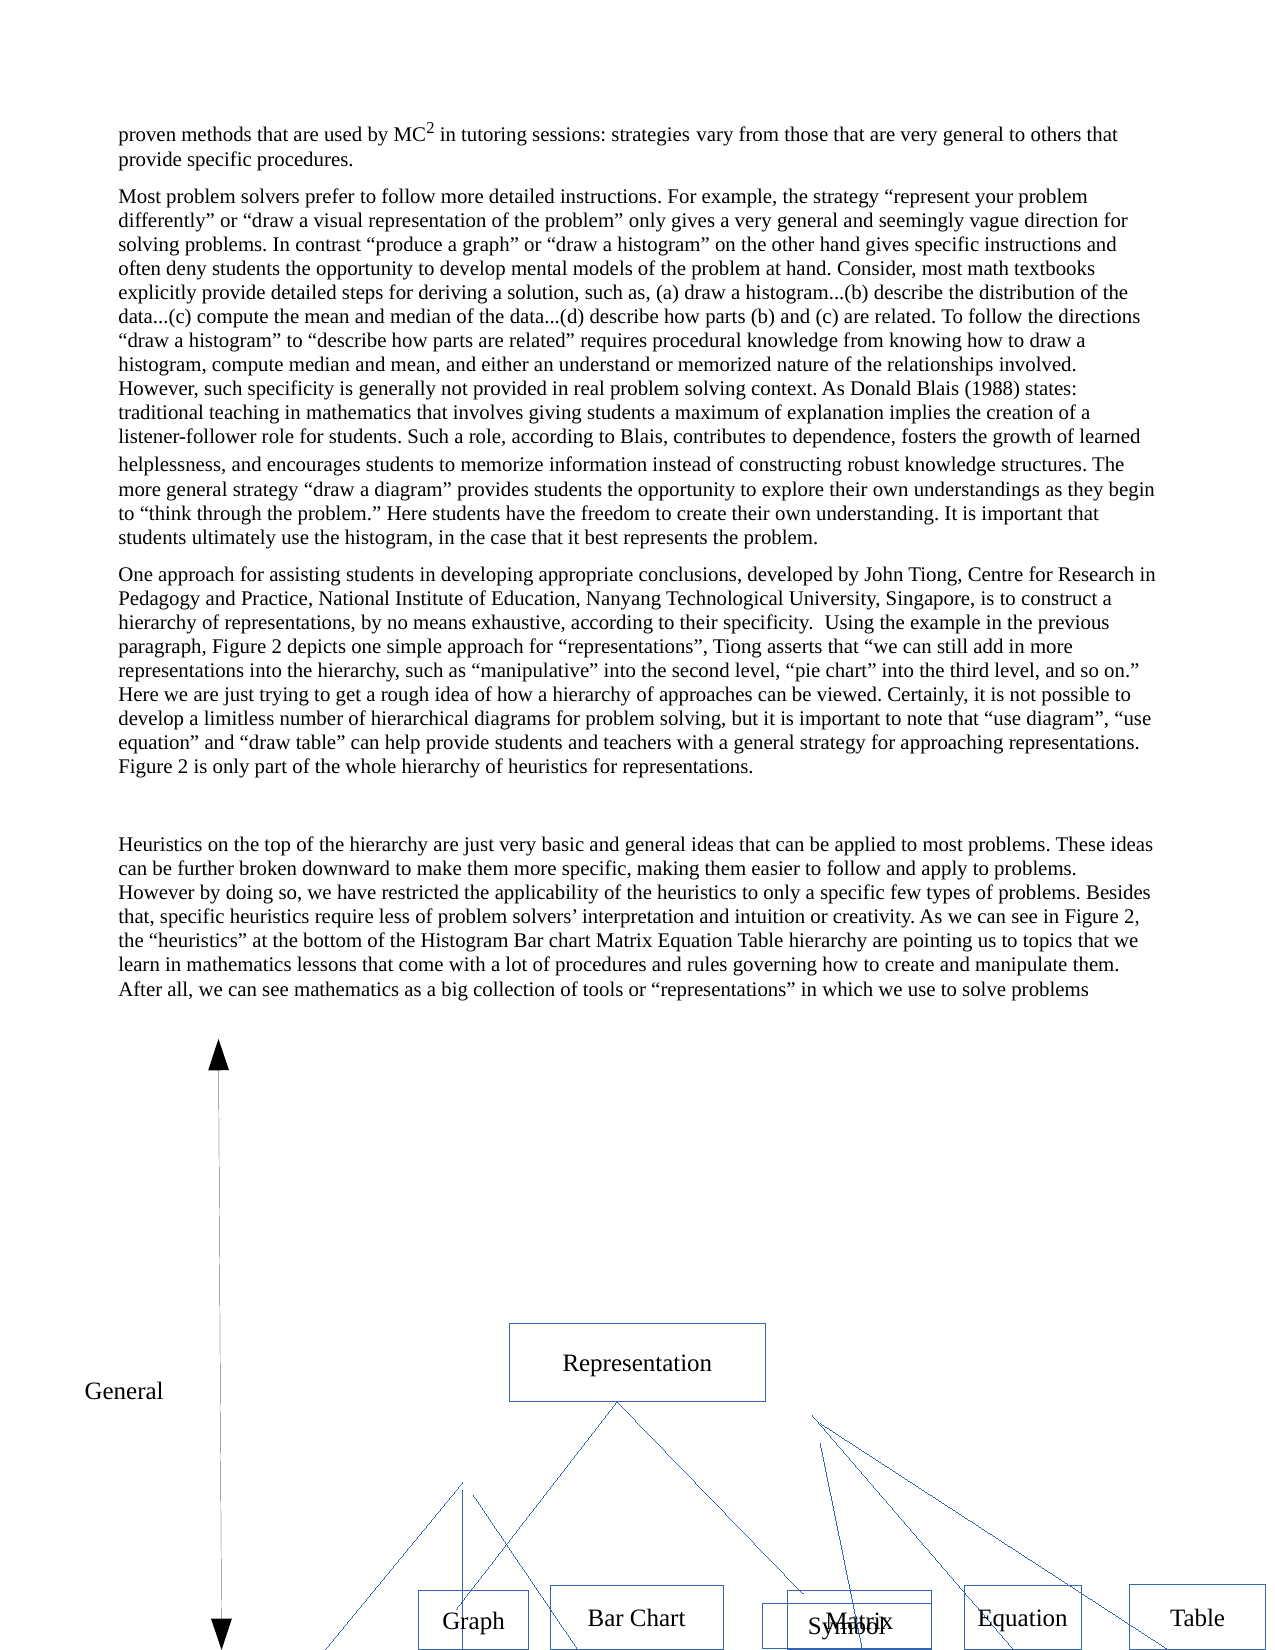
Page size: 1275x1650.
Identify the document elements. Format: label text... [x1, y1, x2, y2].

text Most problem solvers prefer to follow more detailed instructions. For example, the strategy “represent your problem differently” or “draw a visual representation of the problem” only gives a very general and seemingly vague direction for solving problems. In contrast “produce a graph” or “draw a histogram” on the other hand gives specific instructions and often deny students the opportunity to develop mental models of the problem at hand. Consider, most math textbooks explicitly provide detailed steps for deriving a solution, such as, (a) draw a histogram...(b) describe the distribution of the data...(c) compute the mean and median of the data...(d) describe how parts (b) and (c) are related. To follow the directions “draw a histogram” to “describe how parts are related” requires procedural knowledge from knowing how to draw a histogram, compute median and mean, and either an understand or memorized nature of the relationships involved. However, such specificity is generally not provided in real problem solving context. As Donald Blais (1988) states: traditional teaching in mathematics that involves giving students a maximum of explanation implies the creation of a listener-follower role for students. Such a role, according to Blais, contributes to dependence, fosters the growth of learned helplessness, and encourages students to memorize information instead of constructing robust knowledge structures. The more general strategy “draw a diagram” provides students the opportunity to explore their own understandings as they begin to “think through the problem.” Here students have the freedom to create their own understanding. It is important that students ultimately use the histogram, in the case that it best represents the problem. [118, 184, 1157, 549]
text Heuristics on the top of the hierarchy are just very basic and general ideas that can be applied to most problems. These ideas can be further broken downward to make them more specific, making them easier to follow and apply to problems. However by doing so, we have restricted the applicability of the heuristics to only a specific few types of problems. Besides that, specific heuristics require less of problem solvers’ interpretation and intuition or creativity. As we can see in Figure 2, the “heuristics” at the bottom of the Histogram Bar chart Matrix Equation Table hierarchy are pointing us to topics that we learn in mathematics lessons that come with a lot of procedures and rules governing how to create and manipulate them. After all, we can see mathematics as a big collection of tools or “representations” in which we use to solve problems [118, 832, 1157, 1001]
text One approach for assisting students in developing appropriate conclusions, developed by John Tiong, Centre for Research in Pedagogy and Practice, National Institute of Education, Nanyang Technological University, Singapore, is to construct a hierarchy of representations, by no means exhaustive, according to their specificity. Using the example in the previous paragraph, Figure 2 depicts one simple approach for “representations”, Tiong asserts that “we can still add in more representations into the hierarchy, such as “manipulative” into the second level, “pie chart” into the third level, and so on.” Here we are just trying to get a rough idea of how a hierarchy of approaches can be viewed. Certainly, it is not possible to develop a limitless number of hierarchical diagrams for problem solving, but it is important to note that “use diagram”, “use equation” and “draw table” can help provide students and teachers with a general strategy for approaching representations. Figure 2 is only part of the whole hierarchy of heuristics for representations. [118, 562, 1157, 778]
text proven methods that are used by MC2 in tutoring sessions: strategies vary from those that are very general to others that provide specific procedures. [118, 118, 1157, 171]
